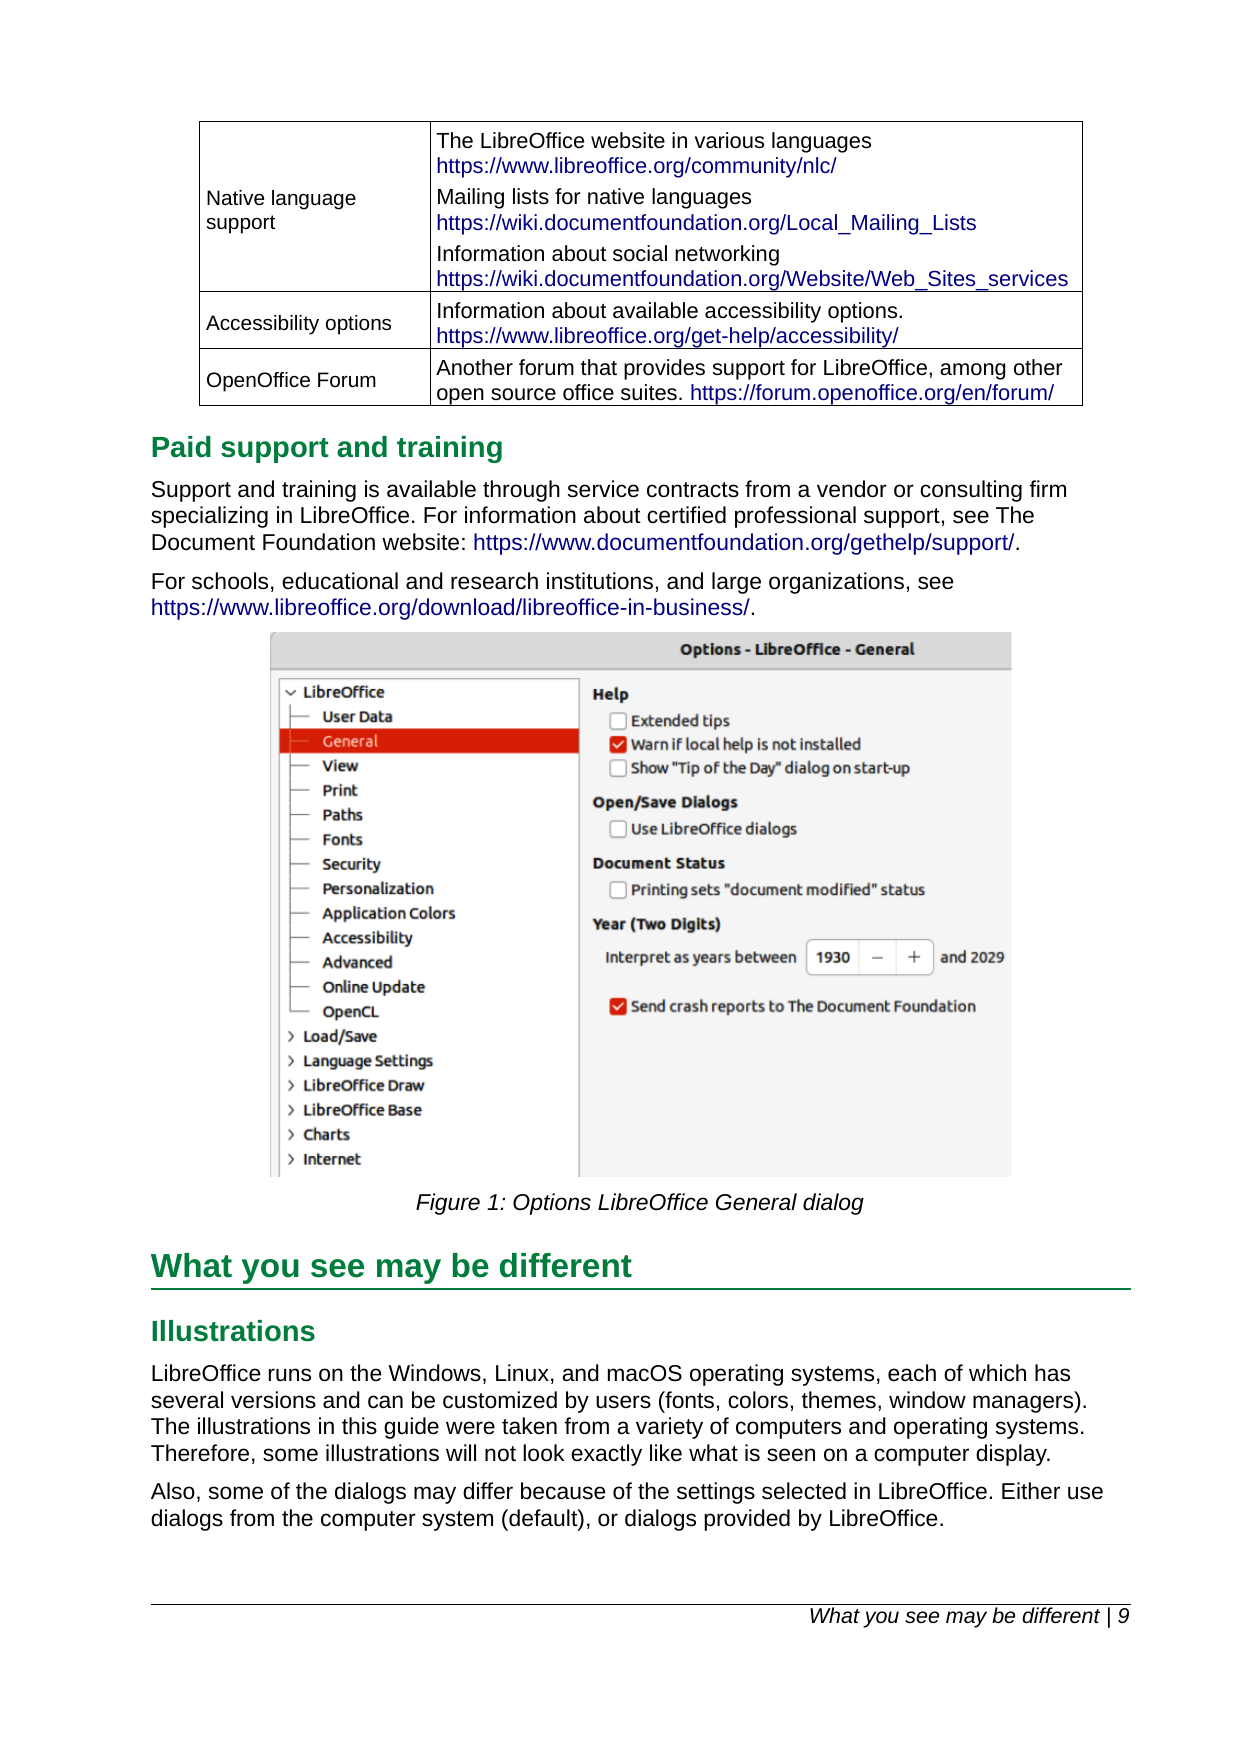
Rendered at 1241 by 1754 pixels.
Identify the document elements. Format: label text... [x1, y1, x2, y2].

table_cell Another forum that provides support for LibreOffice, among other open source office suites. https://forum.openoffice.org/en/forum/ [431, 349, 1082, 405]
text Also, some of the dialogs may differ because of the settings selected in LibreOffice. Either use dialogs from the computer system (default), or dialogs provided by LibreOffice. [151, 1478, 1131, 1531]
subtitle What you see may be different [151, 1246, 1131, 1288]
table_cell Information about available accessibility options. https://www.libreoffice.org/get-help/accessibility/ [431, 292, 1082, 348]
text Figure 1: Options LibreOffice General dialog [270, 1189, 1012, 1215]
table_cell Accessibility options [200, 292, 430, 348]
table_cell Native language support [200, 122, 430, 291]
picture [270, 632, 1012, 1177]
table_cell OpenOffice Forum [200, 349, 430, 405]
subtitle Illustrations [151, 1314, 1131, 1348]
text For schools, educational and research institutions, and large organizations, see https://www.libreoffice.org/download/libreoffice-in-business/. [151, 568, 1131, 620]
table_cell The LibreOffice website in various languages https://www.libreoffice.org/community/nlc/ Mailing lists for native languages https://wiki.documentfoundation.org/Local_Mailing_Lists Information about social networking https://wiki.documentfoundation.org/Website/Web_Sites_services [431, 122, 1082, 291]
text Support and training is available through service contracts from a vendor or consulting firm specializing in LibreOffice. For information about certified professional support, see The Document Foundation website: https://www.documentfoundation.org/gethelp/support/. [151, 476, 1131, 555]
subtitle Paid support and training [151, 430, 1131, 464]
text LibreOffice runs on the Windows, Linux, and macOS operating systems, each of which has several versions and can be customized by users (fonts, colors, themes, window managers). The illustrations in this guide were taken from a variety of computers and operating systems. Therefore, some illustrations will not look exactly like what is seen on a computer display. [151, 1360, 1131, 1466]
